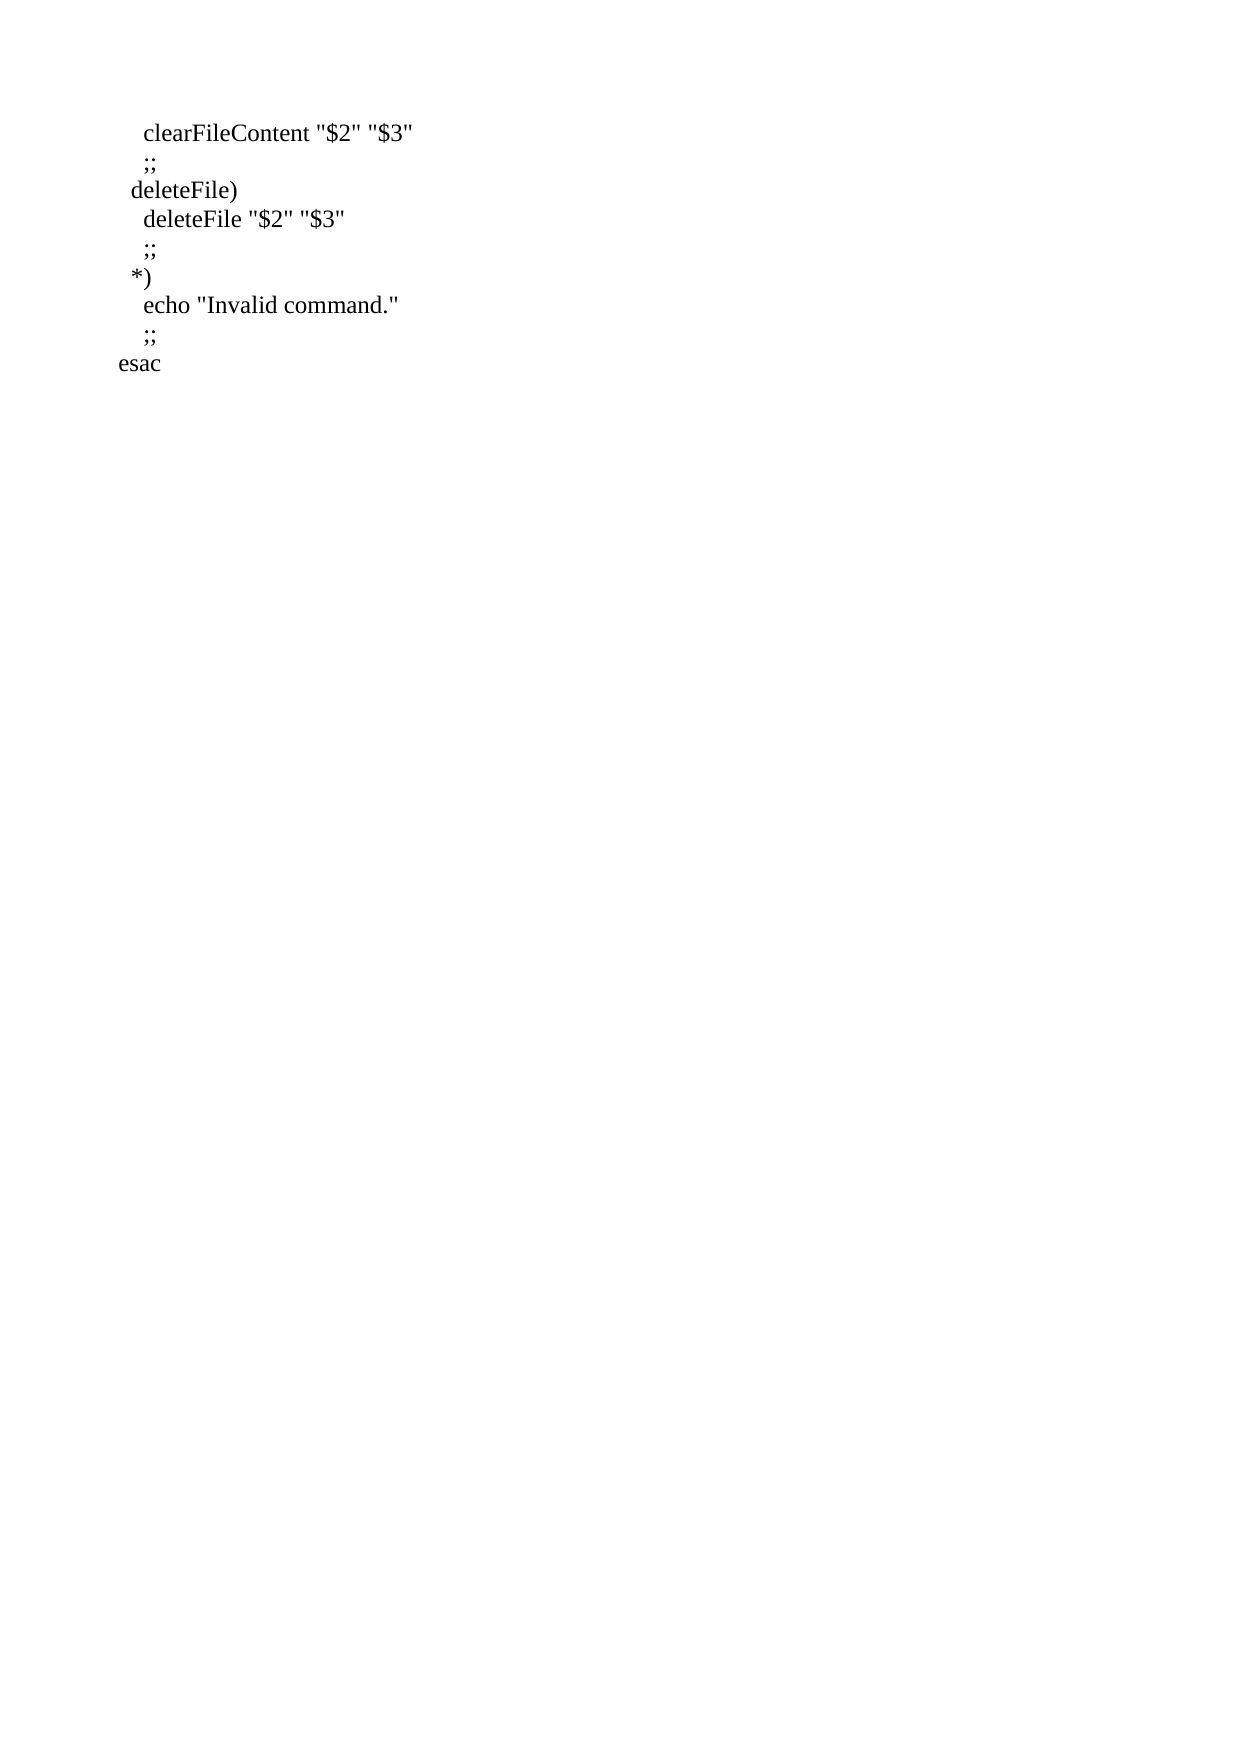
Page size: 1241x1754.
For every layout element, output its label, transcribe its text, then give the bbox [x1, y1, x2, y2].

text clearFileContent "$2" "$3" [118, 118, 1122, 147]
text ;; [118, 233, 1122, 262]
text deleteFile) [118, 176, 1122, 204]
text ;; [118, 147, 1122, 176]
text esac [118, 348, 1122, 377]
text deleteFile "$2" "$3" [118, 204, 1122, 233]
text echo "Invalid command." [118, 291, 1122, 319]
text *) [118, 262, 1122, 291]
text ;; [118, 319, 1122, 348]
